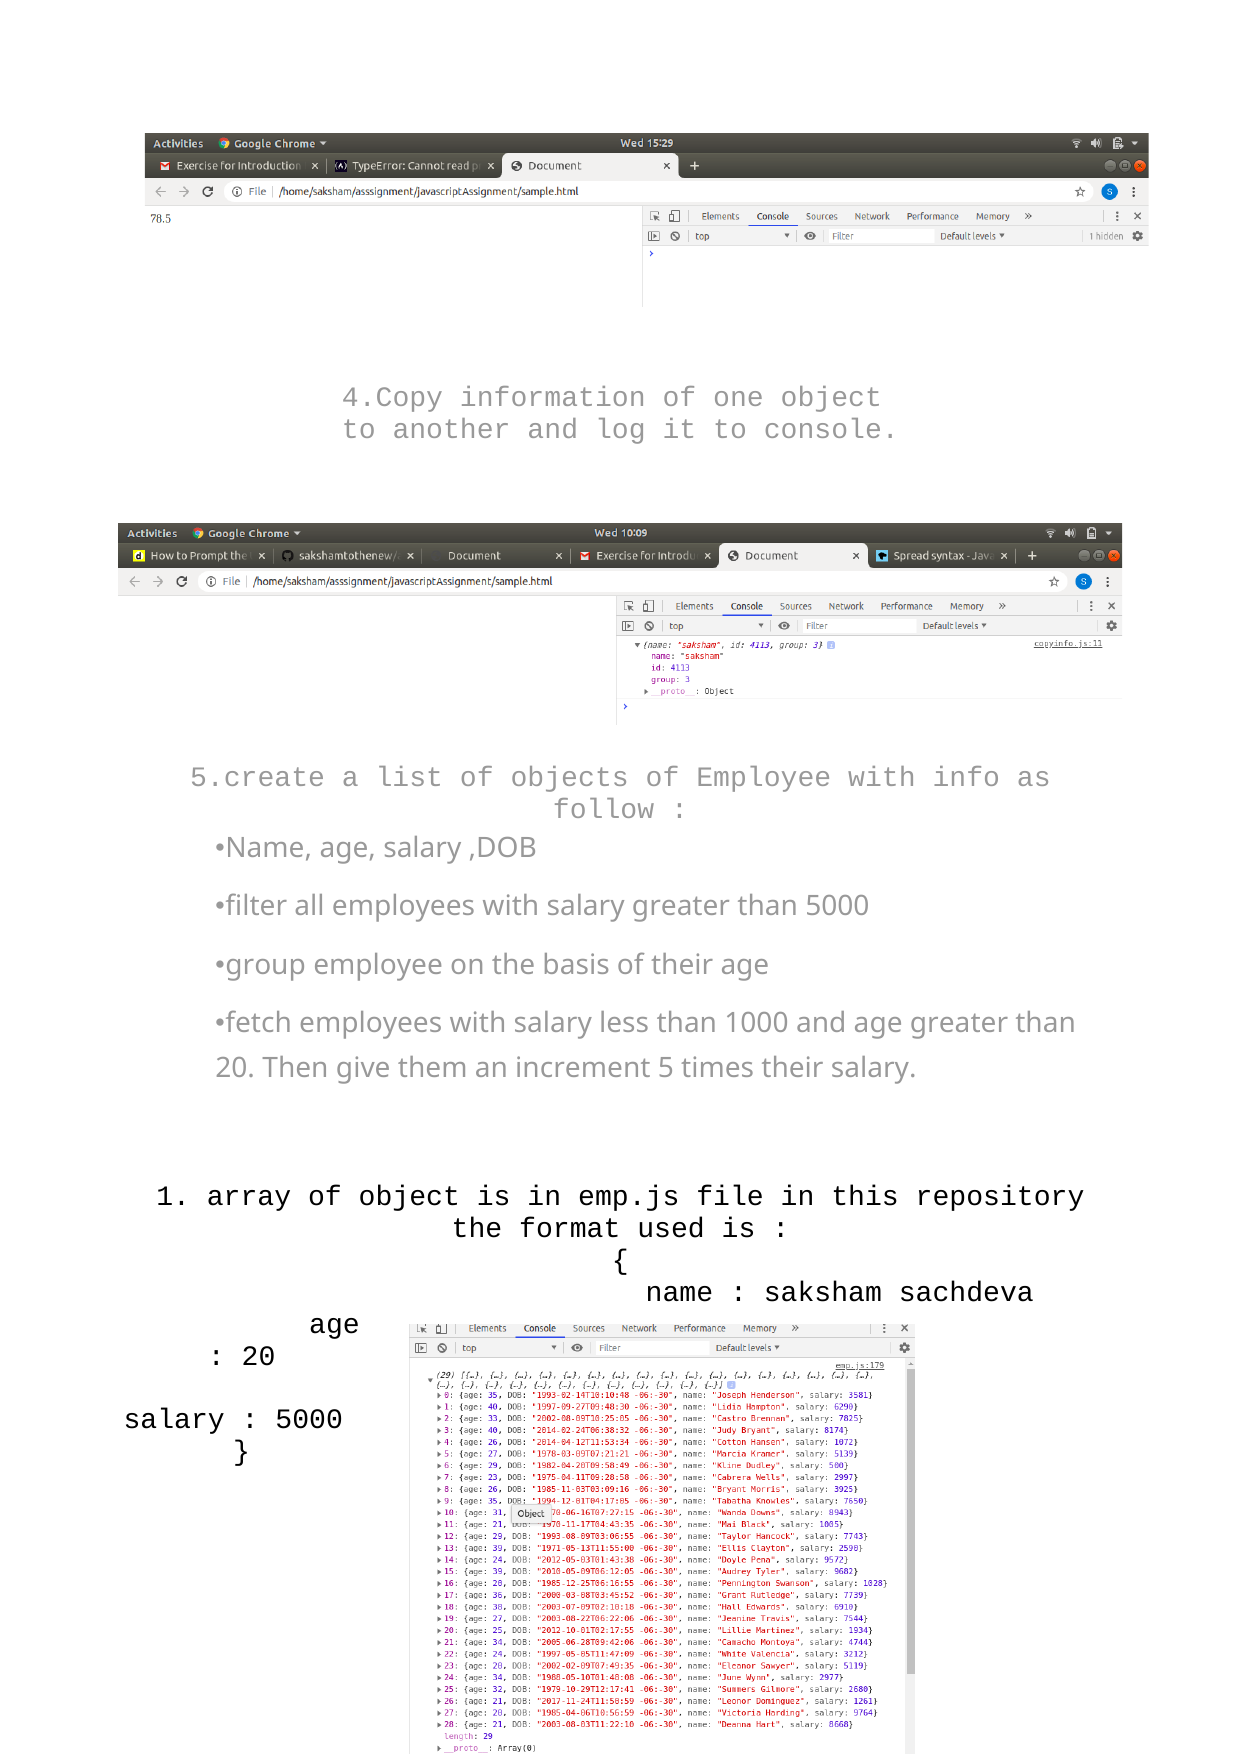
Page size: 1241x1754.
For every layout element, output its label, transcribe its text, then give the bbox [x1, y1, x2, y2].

picture [118, 523, 1123, 725]
text 1. array of object is in emp.js file in this repository [118, 1182, 1122, 1214]
list group employee on the basis of their age [142, 944, 1122, 982]
text } [118, 1437, 1122, 1469]
text 5.create a list of objects of Employee with info as follow : [118, 763, 1122, 827]
list Name, age, salary ,DOB [142, 827, 1122, 865]
text { [118, 1246, 1122, 1278]
text 4.Copy information of one object [118, 383, 1122, 415]
text name : saksham sachdeva [118, 1278, 1122, 1310]
text to another and log it to console. [118, 415, 1122, 447]
list filter all employees with salary greater than 5000 [142, 886, 1122, 924]
text salary : 5000 [118, 1373, 1122, 1437]
text the format used is : [118, 1214, 1122, 1246]
text age : 20 [118, 1310, 1122, 1373]
list fetch employees with salary less than 1000 and age greater than 20. Then give them an increment 5 times their salary. [142, 1003, 1122, 1085]
